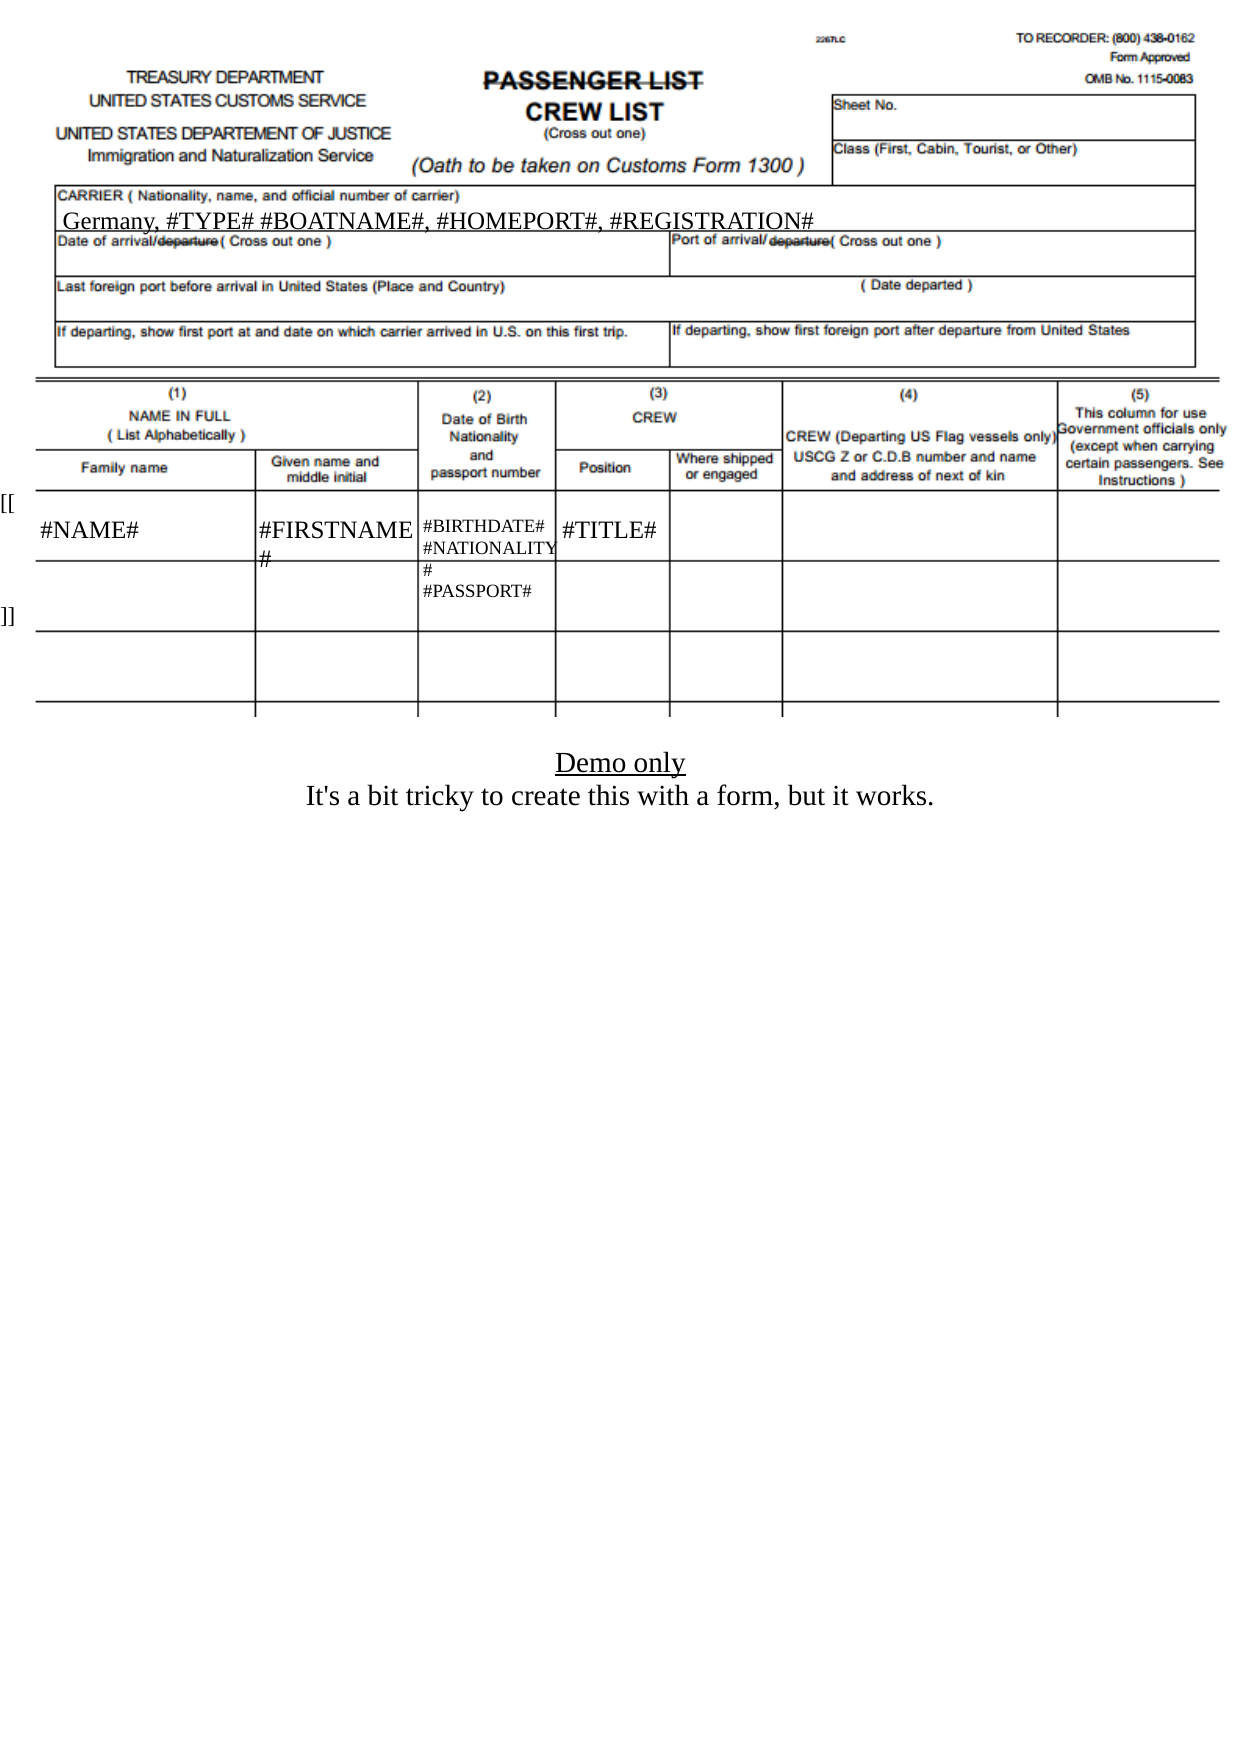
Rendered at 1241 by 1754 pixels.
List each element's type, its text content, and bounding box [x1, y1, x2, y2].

table_header #NAME# [40, 515, 259, 602]
table_header #TITLE# [562, 515, 668, 602]
table_header #BIRTHDATE# #NATIONALITY# #PASSPORT# [423, 515, 562, 602]
table_cell [[ ]] [0, 489, 1240, 628]
text Demo only [0, 745, 1240, 778]
table_cell [0, 341, 1240, 489]
table_header [668, 515, 848, 602]
table_header [1045, 515, 1240, 602]
table_cell Germany, #TYPE# #BOATNAME#, #HOMEPORT#, #REGISTRATION# [0, 206, 1240, 250]
picture [0, 0, 1241, 717]
text It's a bit tricky to create this with a form, but it works. [0, 778, 1240, 812]
table_cell [0, 250, 1240, 297]
table_cell [0, 297, 1240, 341]
table_cell [0, 29, 1240, 206]
table_cell [0, 628, 1240, 687]
table_cell [0, 688, 1240, 716]
table_header #FIRSTNAME# [259, 515, 423, 602]
table_header [0, 0, 1240, 29]
table_header [848, 515, 1045, 602]
